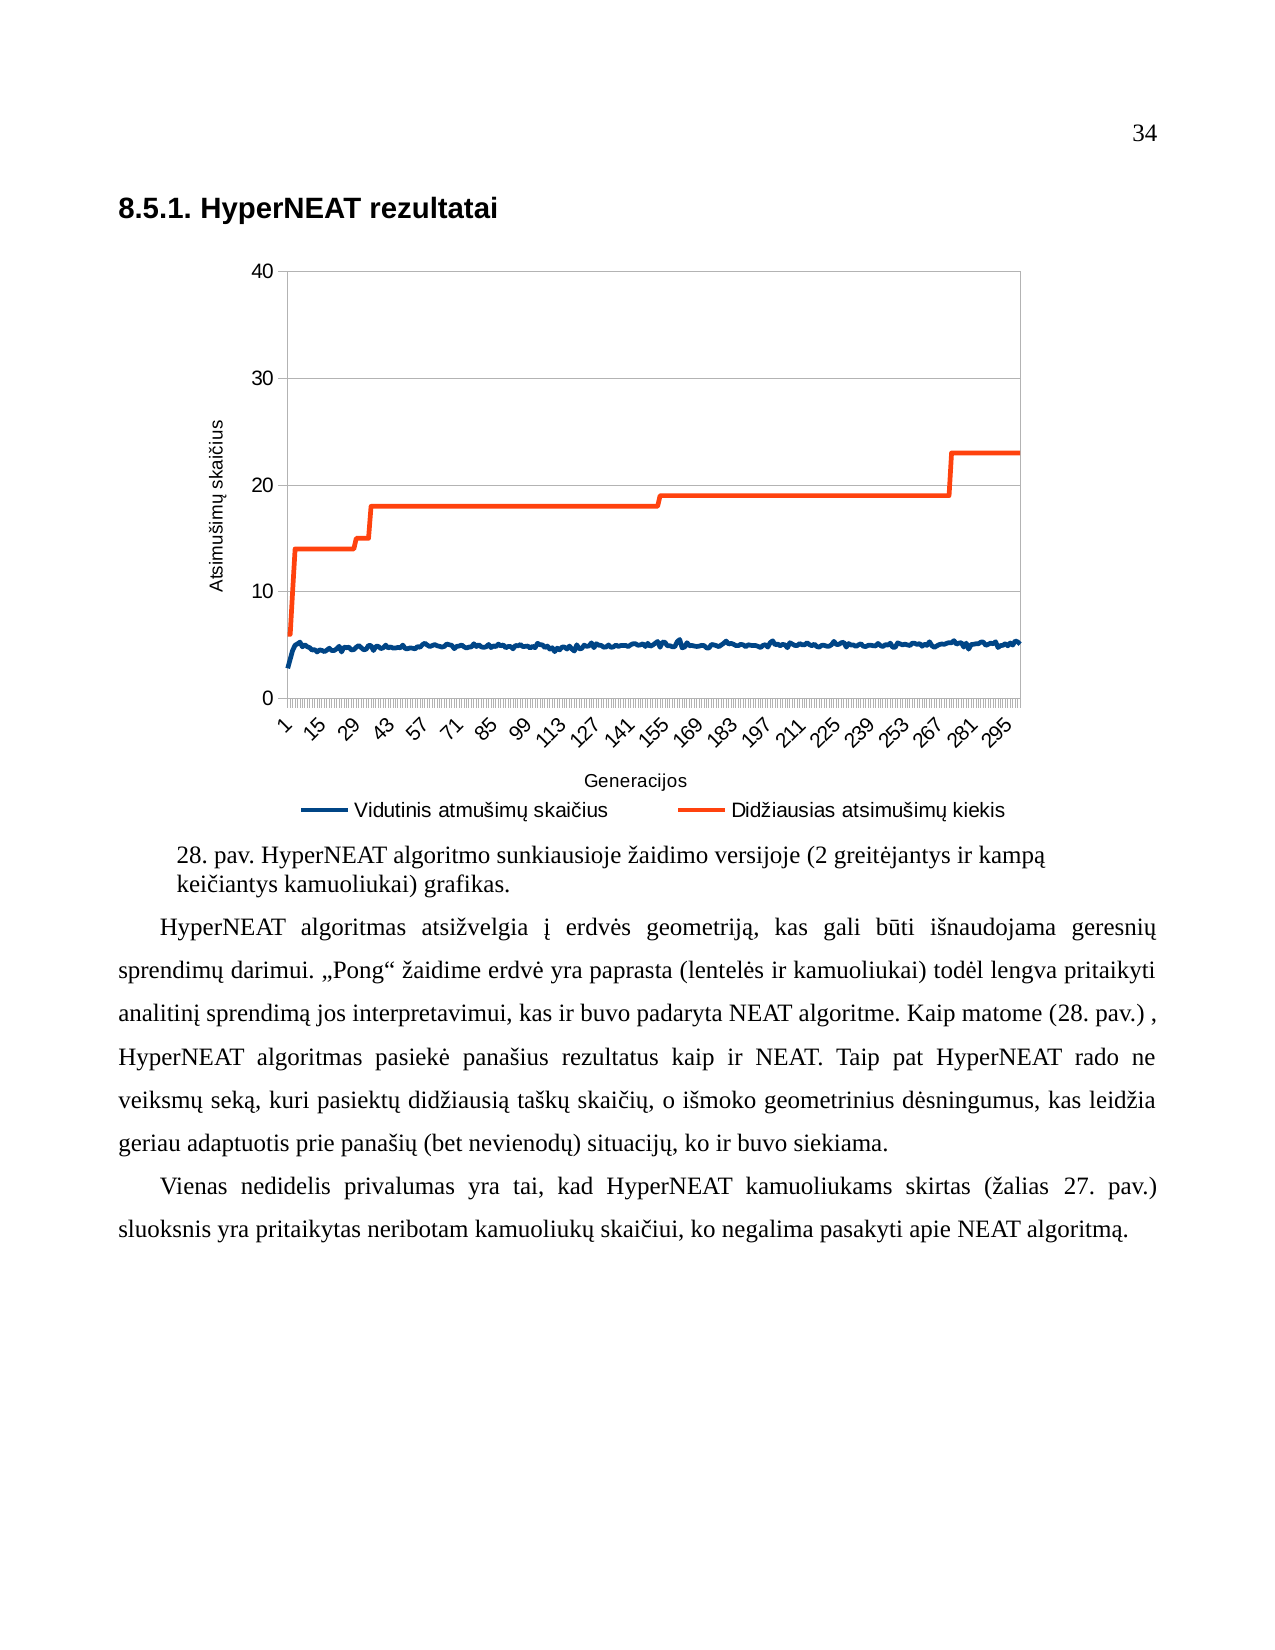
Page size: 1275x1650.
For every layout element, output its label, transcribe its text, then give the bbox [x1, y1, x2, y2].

text Vienas nedidelis privalumas yra tai, kad HyperNEAT kamuoliukams skirtas (žalias 27. pav.) sluoksnis yra pritaikytas neribotam kamuoliukų skaičiui, ko negalima pasakyti apie NEAT algoritmą. [118, 1171, 1157, 1243]
text 28. pav. HyperNEAT algoritmo sunkiausioje žaidimo versijoje (2 greitėjantys ir kampą keičiantys kamuoliukai) grafikas. [176, 835, 1099, 898]
text HyperNEAT algoritmas atsižvelgia į erdvės geometriją, kas gali būti išnaudojama geresnių sprendimų darimui. „Pong“ žaidime erdvė yra paprasta (lentelės ir kamuoliukai) todėl lengva pritaikyti analitinį sprendimą jos interpretavimui, kas ir buvo padaryta NEAT algoritme. Kaip matome (28. pav.) , HyperNEAT algoritmas pasiekė panašius rezultatus kaip ir NEAT. Taip pat HyperNEAT rado ne veiksmų seką, kuri pasiektų didžiausią taškų skaičių, o išmoko geometrinius dėsningumus, kas leidžia geriau adaptuotis prie panašių (bet nevienodų) situacijų, ko ir buvo siekiama. [118, 237, 1157, 1157]
subtitle HyperNEAT rezultatai [118, 191, 1157, 225]
